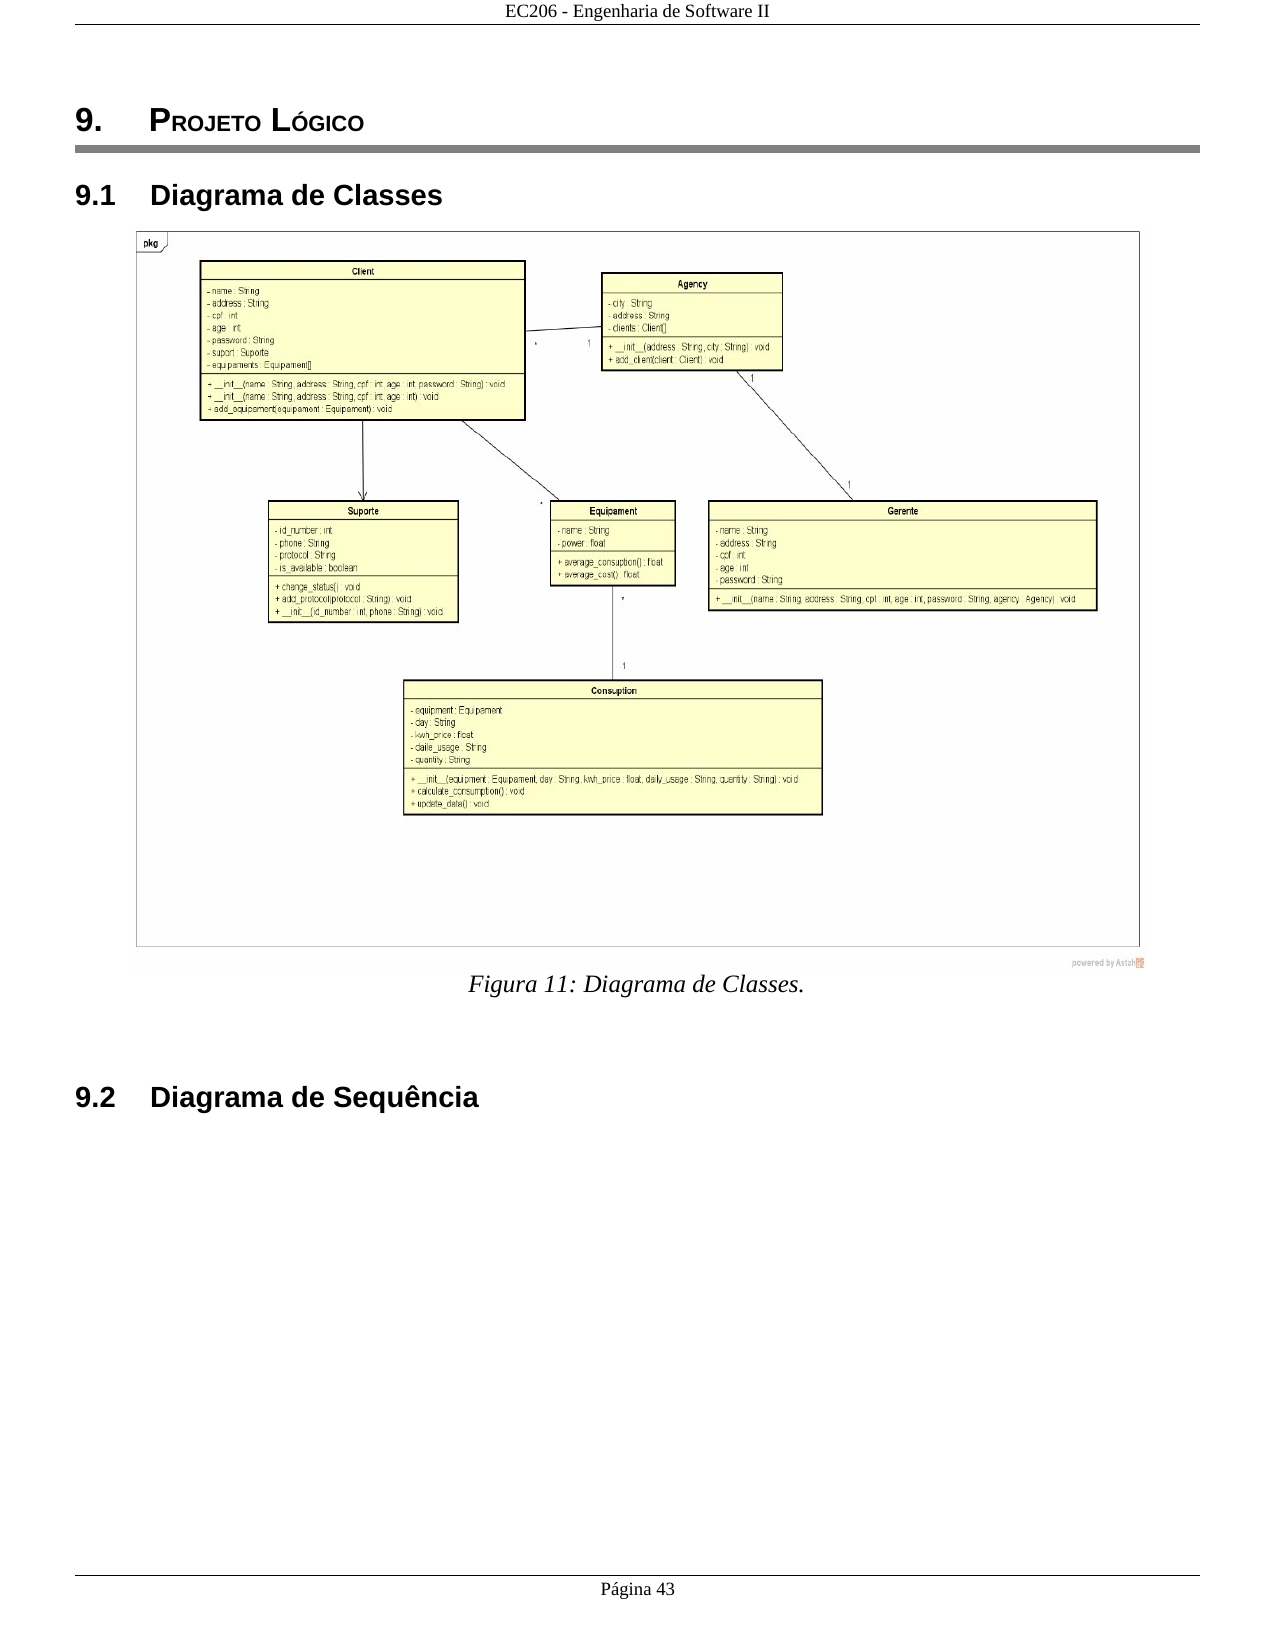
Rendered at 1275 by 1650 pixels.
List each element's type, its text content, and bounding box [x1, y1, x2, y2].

subtitle Projeto Lógico [75, 100, 1200, 145]
subtitle Diagrama de Classes [75, 178, 1200, 212]
text Figura 11: Diagrama de Classes. [129, 970, 1146, 998]
subtitle Diagrama de Sequência [75, 1080, 1200, 1114]
picture [129, 224, 1146, 970]
